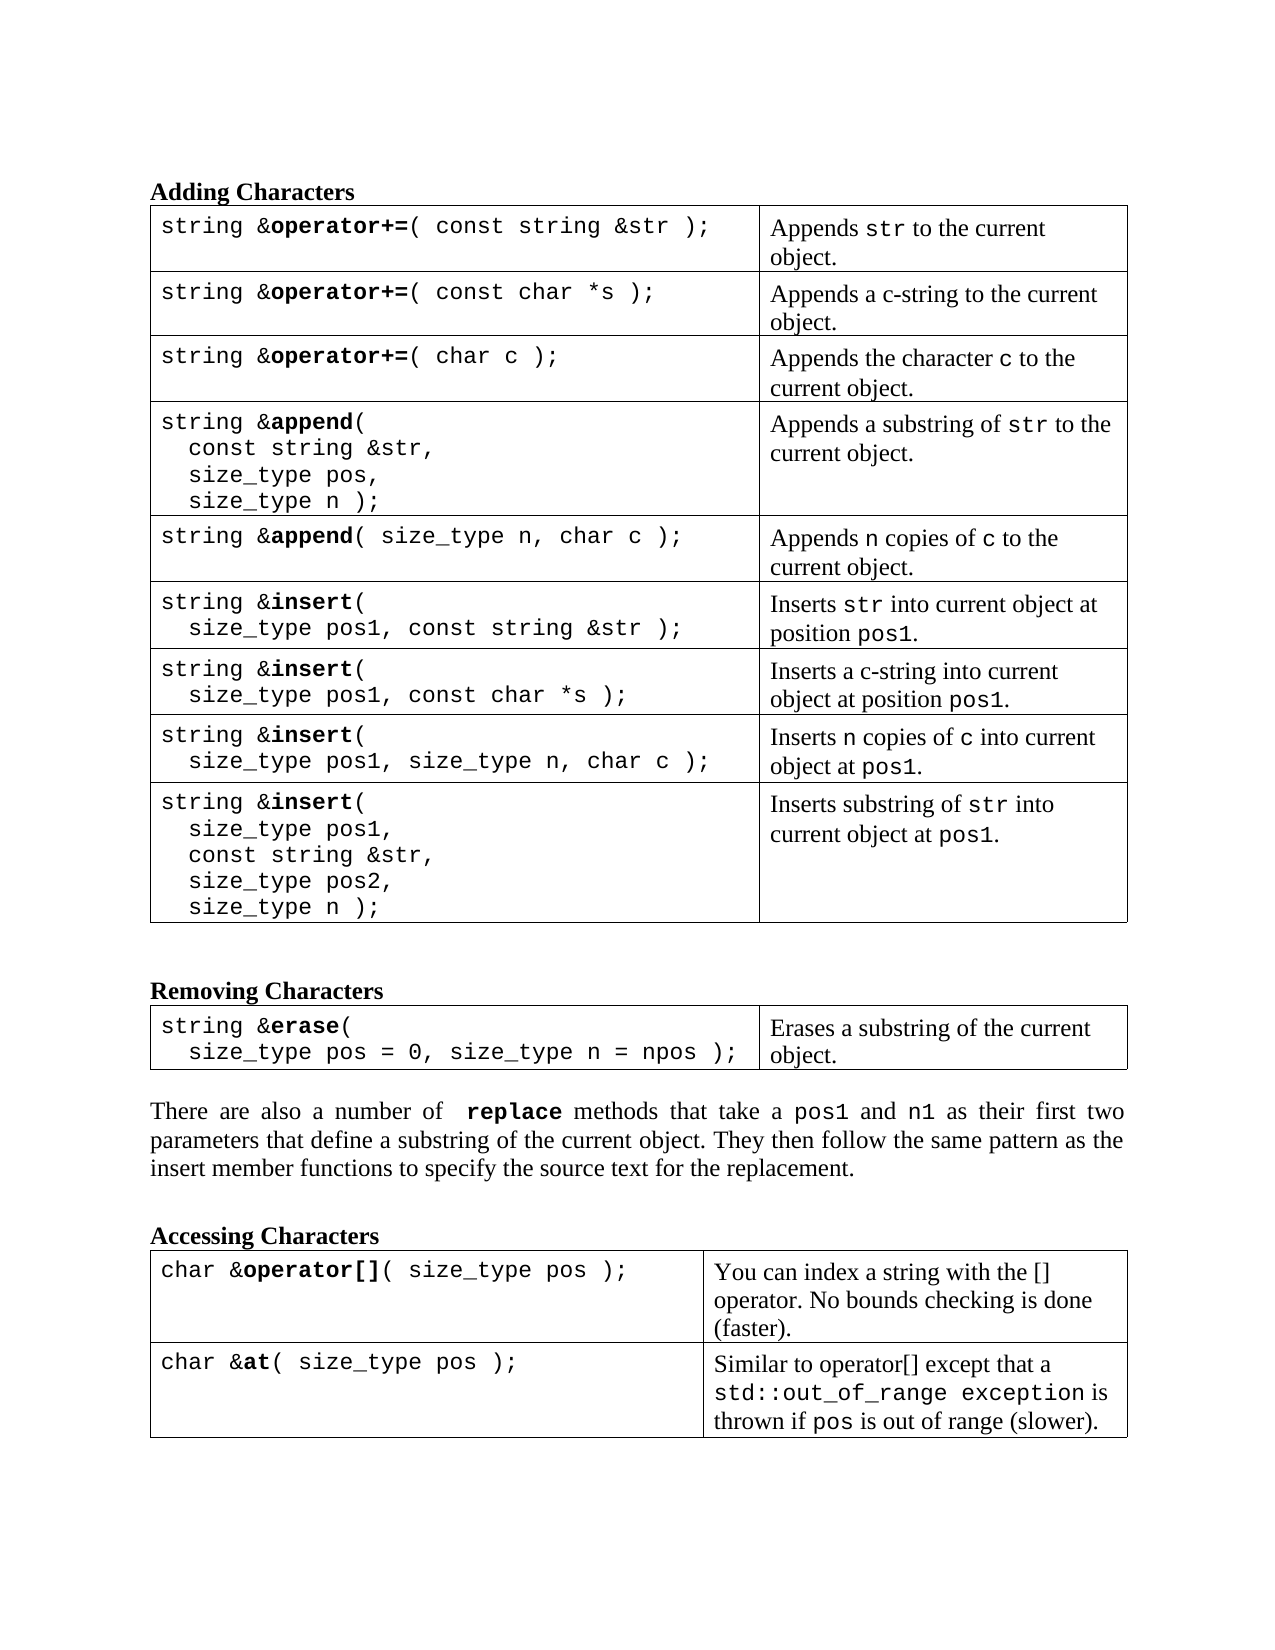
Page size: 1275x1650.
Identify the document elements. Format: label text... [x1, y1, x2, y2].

table_cell string &append( const string &str, size_type pos, size_type n ); [151, 402, 759, 515]
table_cell string &insert( size_type pos1, const string &str ); [151, 582, 759, 648]
text Removing Characters [150, 977, 1125, 1005]
table_cell Appends a substring of str to the current object. [760, 402, 1127, 515]
table_cell string &insert( size_type pos1, size_type n, char c ); [151, 715, 759, 782]
table_cell char &at( size_type pos ); [151, 1343, 703, 1437]
table_cell Appends a c-string to the current object. [760, 272, 1127, 335]
table_header string &operator+=( const string &str ); [151, 206, 759, 271]
table_cell Inserts substring of str into current object at pos1. [760, 783, 1127, 922]
table_header You can index a string with the [] operator. No bounds checking is done (faster). [704, 1251, 1127, 1342]
text Adding Characters [150, 178, 1125, 205]
table_header Erases a substring of the current object. [760, 1006, 1127, 1069]
table_cell Appends the character c to the current object. [760, 336, 1127, 401]
table_header char &operator[]( size_type pos ); [151, 1251, 703, 1342]
text There are also a number of replace methods that take a pos1 and n1 as their first two parameters that define a substring of the current object. They then follow the same pattern as the insert member functions to specify the source text for the replacement. [150, 1097, 1125, 1182]
table_cell string &append( size_type n, char c ); [151, 516, 759, 581]
table_cell string &operator+=( const char *s ); [151, 272, 759, 335]
text Accessing Characters [150, 1222, 1125, 1250]
table_cell Appends n copies of c to the current object. [760, 516, 1127, 581]
table_cell Inserts a c-string into current object at position pos1. [760, 649, 1127, 714]
table_header string &erase( size_type pos = 0, size_type n = npos ); [151, 1006, 759, 1069]
table_cell string &insert( size_type pos1, const char *s ); [151, 649, 759, 714]
table_cell Inserts n copies of c into current object at pos1. [760, 715, 1127, 782]
table_cell Similar to operator[] except that a std::out_of_range exception is thrown if pos is out of range (slower). [704, 1343, 1127, 1437]
table_cell string &operator+=( char c ); [151, 336, 759, 401]
table_cell Inserts str into current object at position pos1. [760, 582, 1127, 648]
table_cell string &insert( size_type pos1, const string &str, size_type pos2, size_type n ); [151, 783, 759, 922]
table_header Appends str to the current object. [760, 206, 1127, 271]
